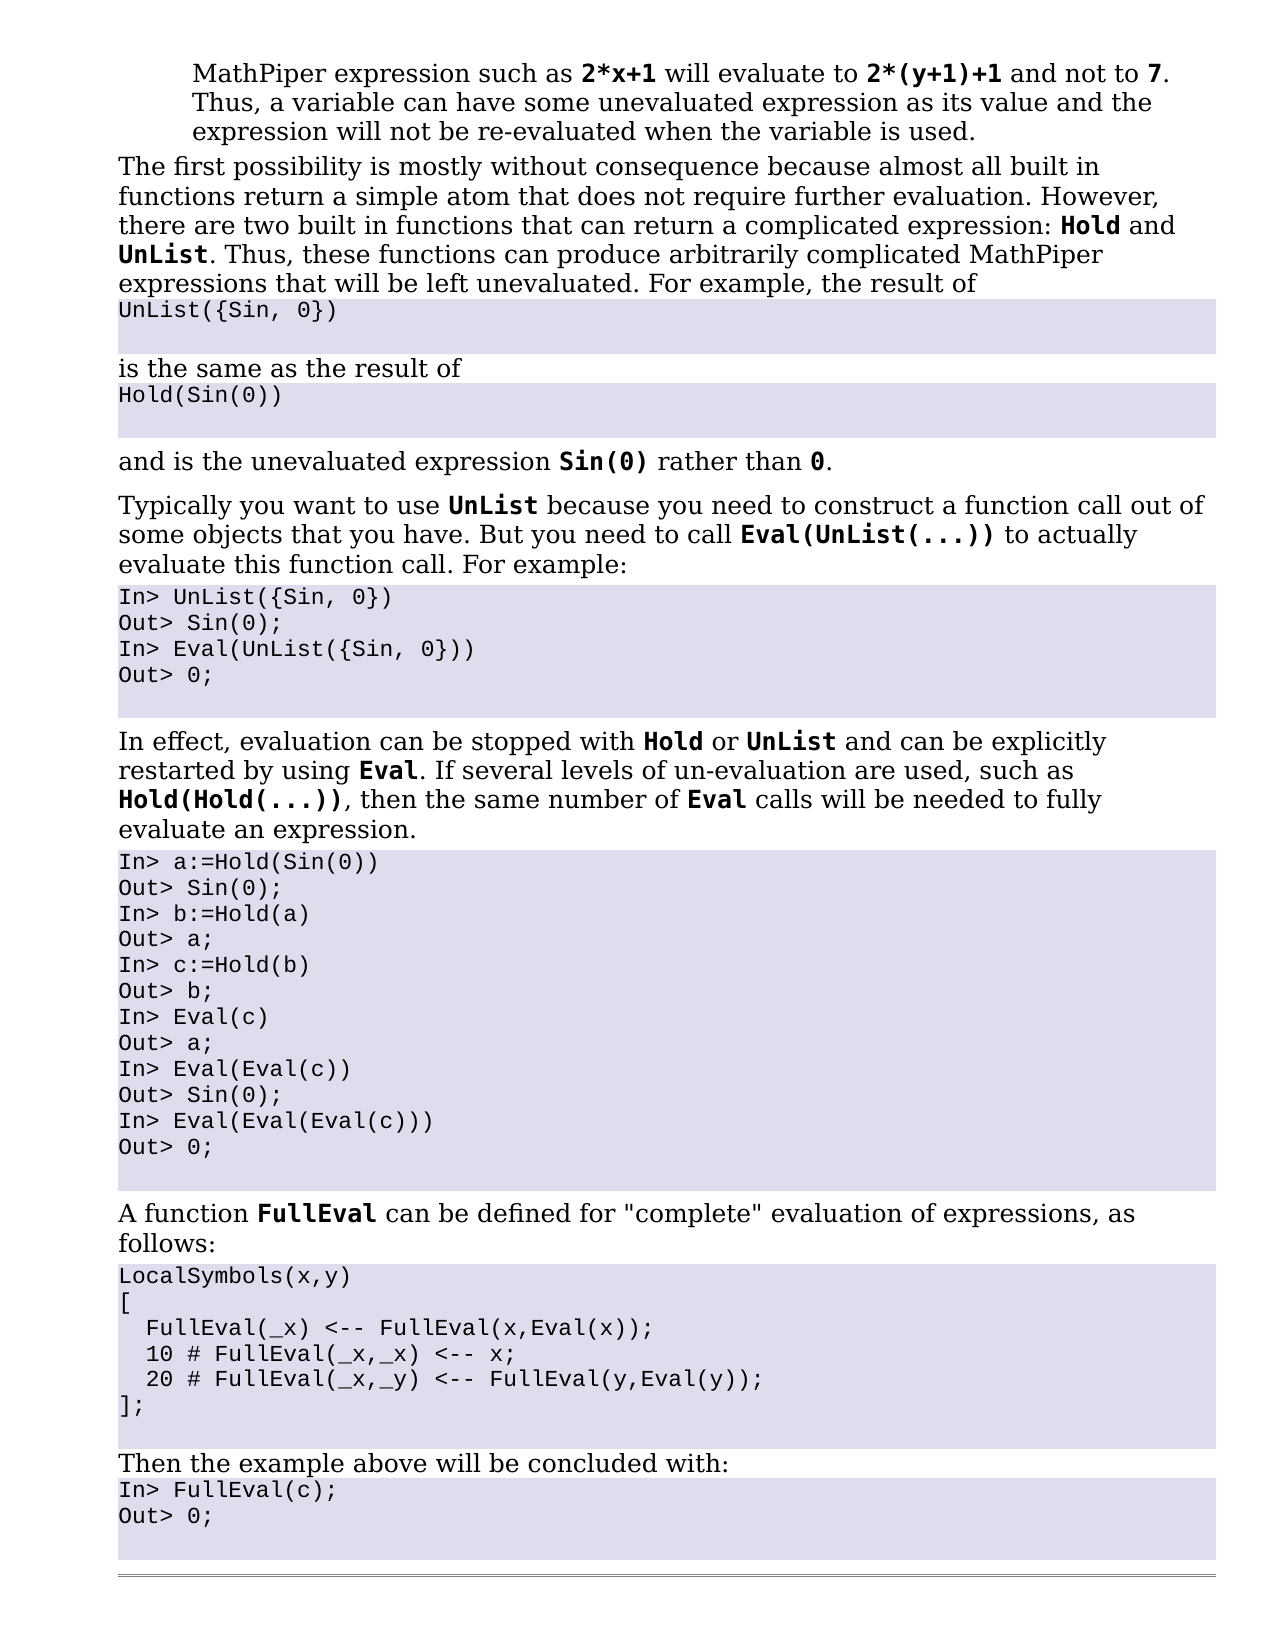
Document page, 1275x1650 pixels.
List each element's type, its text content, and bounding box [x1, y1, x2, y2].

text A function FullEval can be defined for "complete" evaluation of expressions, as follows: [118, 1200, 1216, 1258]
table_header In> FullEval(c); Out> 0; [118, 1478, 1216, 1560]
text The first possibility is mostly without consequence because almost all built in functions return a simple atom that does not require further evaluation. However, there are two built in functions that can return a complicated expression: Hold and UnList. Thus, these functions can produce arbitrarily complicated MathPiper expressions that will be left unevaluated. For example, the result of [118, 153, 1216, 298]
text Typically you want to use UnList because you need to construct a function call out of some objects that you have. But you need to call Eval(UnList(...)) to actually evaluate this function call. For example: [118, 492, 1216, 579]
list MathPiper expression such as 2*x+1 will evaluate to 2*(y+1)+1 and not to 7. Thus, a variable can have some unevaluated expression as its value and the expression will not be re-evaluated when the variable is used. [162, 59, 1216, 147]
text In effect, evaluation can be stopped with Hold or UnList and can be explicitly restarted by using Eval. If several levels of un-evaluation are used, such as Hold(Hold(...)), then the same number of Eval calls will be needed to fully evaluate an expression. [118, 727, 1216, 844]
text Then the example above will be concluded with: [118, 1449, 1216, 1478]
text and is the unevaluated expression Sin(0) rather than 0. [118, 447, 1216, 477]
table_header Hold(Sin(0)) [118, 383, 1216, 438]
table_header In> a:=Hold(Sin(0)) Out> Sin(0); In> b:=Hold(a) Out> a; In> c:=Hold(b) Out> b; In> Eval(c) Out> a; In> Eval(Eval(c)) Out> Sin(0); In> Eval(Eval(Eval(c))) Out> 0; [118, 850, 1216, 1191]
table_header LocalSymbols(x,y) [ FullEval(_x) <-- FullEval(x,Eval(x)); 10 # FullEval(_x,_x) <-- x; 20 # FullEval(_x,_y) <-- FullEval(y,Eval(y)); ]; [118, 1264, 1216, 1449]
text is the same as the result of [118, 354, 1216, 383]
table_header In> UnList({Sin, 0}) Out> Sin(0); In> Eval(UnList({Sin, 0})) Out> 0; [118, 585, 1216, 718]
table_header UnList({Sin, 0}) [118, 299, 1216, 354]
